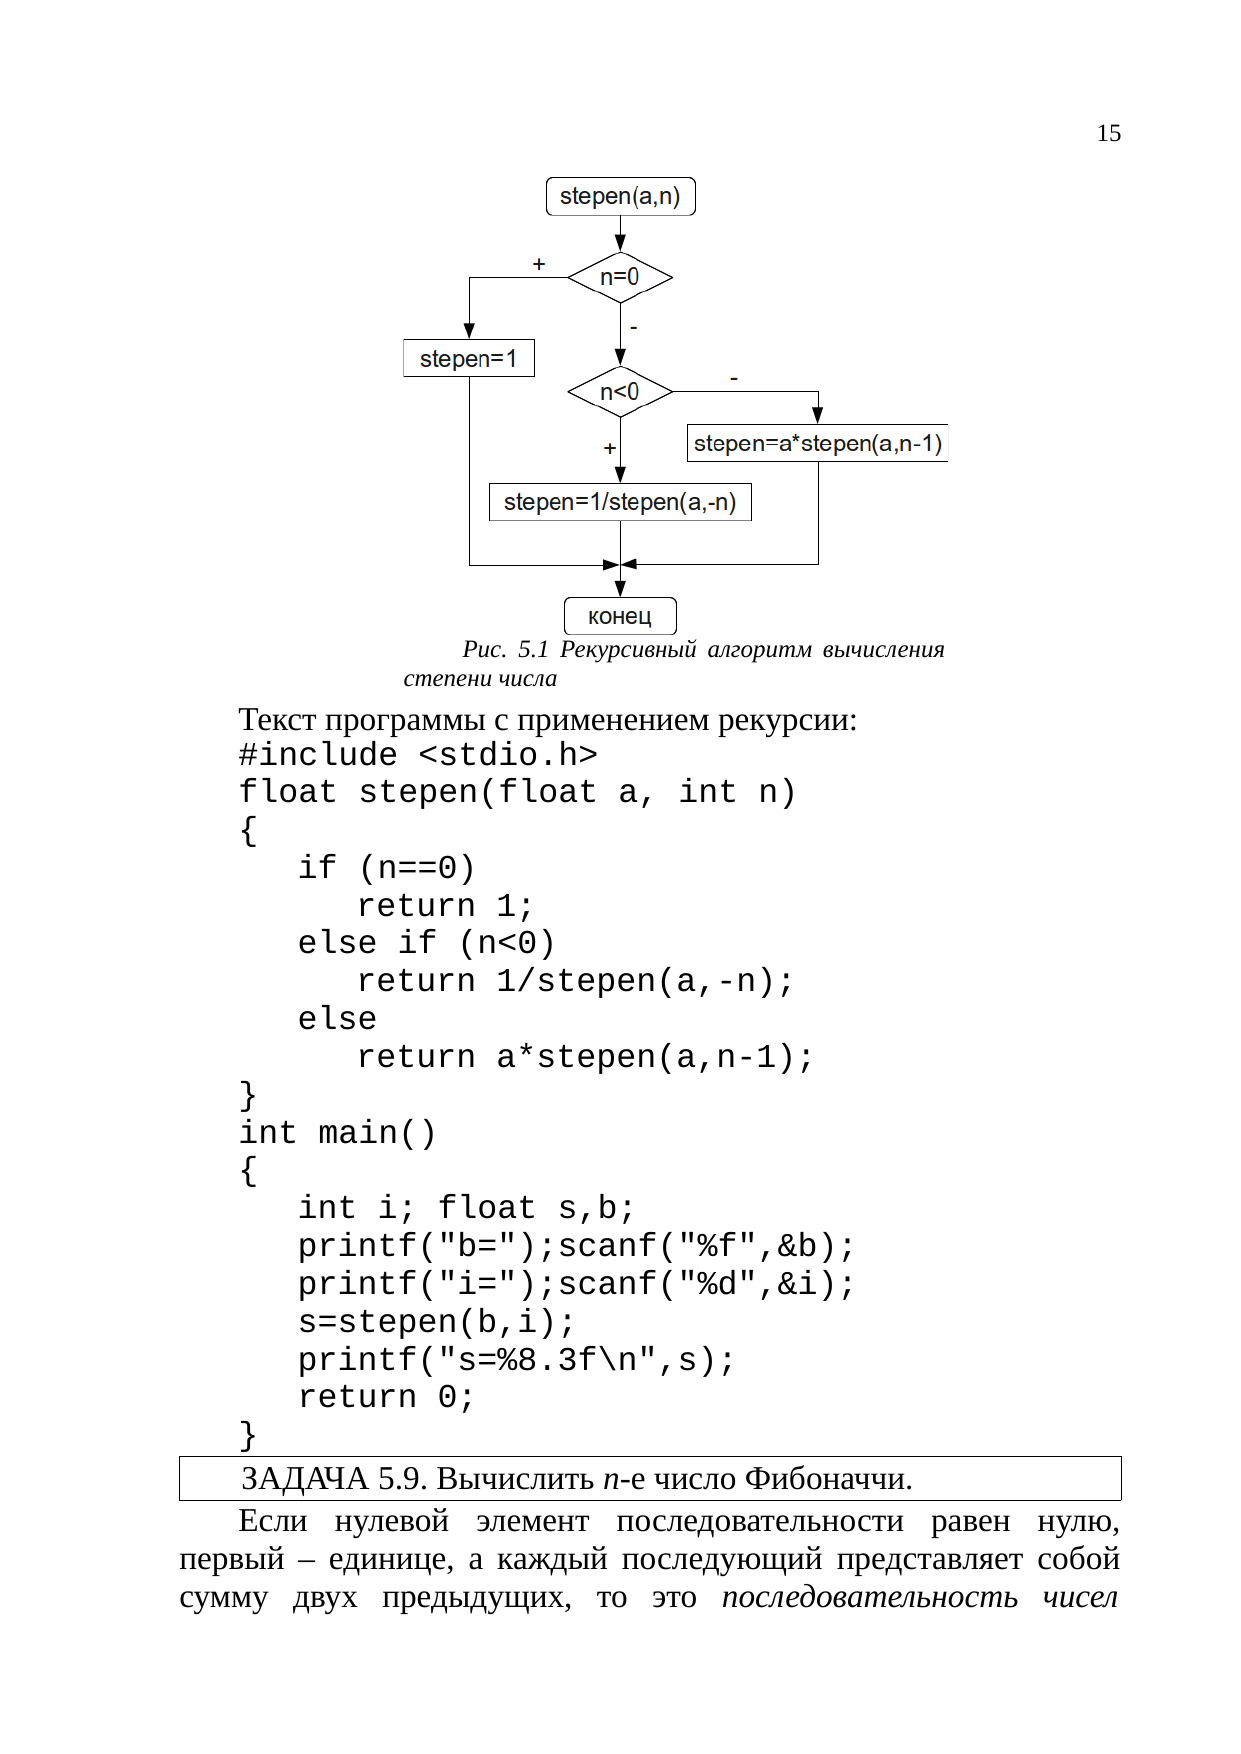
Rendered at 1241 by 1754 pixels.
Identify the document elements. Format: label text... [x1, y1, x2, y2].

text float stepen(float a, int n) [238, 775, 1121, 813]
text else if (n<0) [238, 926, 1121, 964]
text else [238, 1002, 1121, 1040]
text { [238, 1153, 1121, 1191]
text printf("i=");scanf("%d",&i); [238, 1267, 1121, 1304]
text printf("b=");scanf("%f",&b); [238, 1229, 1121, 1267]
text } [238, 1077, 1121, 1115]
text Текст программы с применением рекурсии: [179, 699, 1121, 737]
text s=stepen(b,i); [238, 1304, 1121, 1342]
text } [238, 1418, 1121, 1456]
text return 0; [238, 1380, 1121, 1418]
text if (n==0) [238, 851, 1121, 888]
text Если нулевой элемент последовательности равен нулю, первый – единице, а каждый последующий представляет собой сумму двух предыдущих, то это последовательность чисел [179, 1501, 1121, 1615]
text return 1/stepen(a,-n); [238, 964, 1121, 1002]
text { [238, 813, 1121, 851]
text #include <stdio.h> [238, 737, 1121, 775]
text Рис. 5.1 Рекурсивный алгоритм вычисления степени числа [403, 635, 948, 692]
text printf("s=%8.3f\n",s); [238, 1342, 1121, 1380]
text ЗАДАЧА 5.9. Вычислить n-е число Фибоначчи. [180, 1457, 1121, 1500]
text int main() [238, 1115, 1121, 1153]
text int i; float s,b; [238, 1191, 1121, 1229]
picture [403, 177, 949, 635]
text return a*stepen(a,n-1); [238, 1040, 1121, 1077]
text return 1; [238, 888, 1121, 926]
